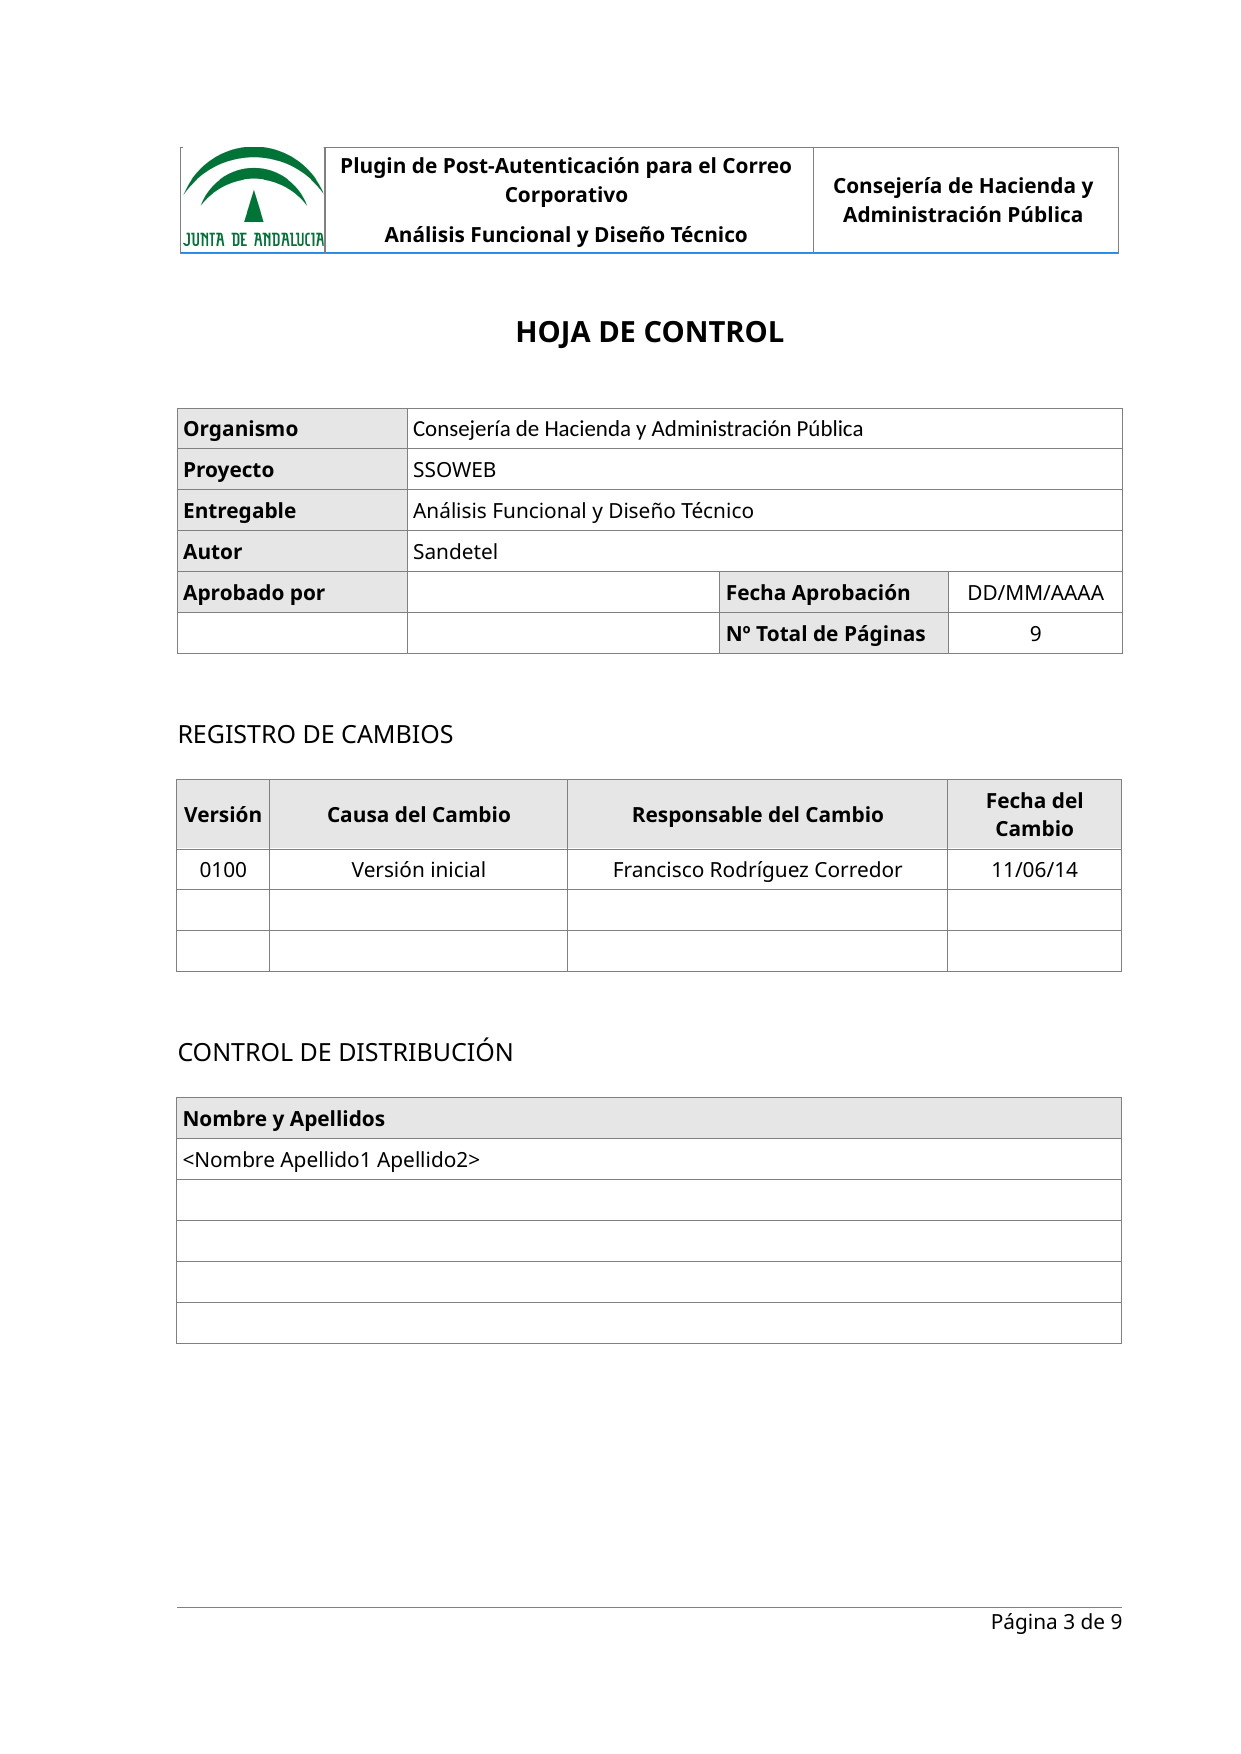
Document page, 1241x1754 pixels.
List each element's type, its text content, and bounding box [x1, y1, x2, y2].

table_cell Entregable [178, 490, 407, 530]
text REGISTRO DE CAMBIOS [177, 717, 1122, 751]
table_header Versión [177, 780, 269, 848]
table_cell 06/11/14 [948, 850, 1121, 889]
table_cell [177, 1303, 1121, 1343]
table_cell SSOWEB [408, 449, 1122, 489]
table_cell DD/MM/AAAA [949, 572, 1122, 612]
table_cell [568, 931, 947, 971]
table_header Responsable del Cambio [568, 780, 947, 848]
table_cell Fecha Aprobación [720, 572, 948, 612]
table_cell [177, 890, 269, 930]
table_cell [408, 613, 719, 653]
table_cell [177, 1262, 1121, 1302]
table_cell Sandetel [408, 531, 1122, 571]
table_header Organismo [178, 409, 407, 448]
table_header Consejería de Hacienda y Administración Pública [408, 409, 1122, 448]
table_cell Aprobado por [178, 572, 407, 612]
table_header Causa del Cambio [270, 780, 567, 848]
table_header Fecha del Cambio [948, 780, 1121, 848]
table_cell [177, 1180, 1121, 1220]
table_cell Versión inicial [270, 850, 567, 889]
text HOJA DE CONTROL [177, 311, 1122, 351]
table_cell [270, 931, 567, 971]
table_cell [948, 931, 1121, 971]
table_cell [568, 890, 947, 930]
table_cell [948, 890, 1121, 930]
table_cell 8 [949, 613, 1122, 653]
table_cell Francisco Rodríguez Corredor [568, 850, 947, 889]
table_cell [178, 613, 407, 653]
table_cell <Nombre Apellido1 Apellido2> [177, 1139, 1121, 1179]
table_cell [270, 890, 567, 930]
table_cell [177, 1221, 1121, 1261]
table_cell [177, 931, 269, 971]
table_header Nombre y Apellidos [177, 1098, 1121, 1138]
table_cell 0100 [177, 850, 269, 889]
table_cell Nº Total de Páginas [720, 613, 948, 653]
table_cell Proyecto [178, 449, 407, 489]
text CONTROL DE DISTRIBUCIÓN [177, 1035, 1122, 1069]
picture [183, 147, 324, 246]
table_cell [408, 572, 719, 612]
table_cell Autor [178, 531, 407, 571]
table_cell Análisis Funcional y Diseño Técnico [408, 490, 1122, 530]
